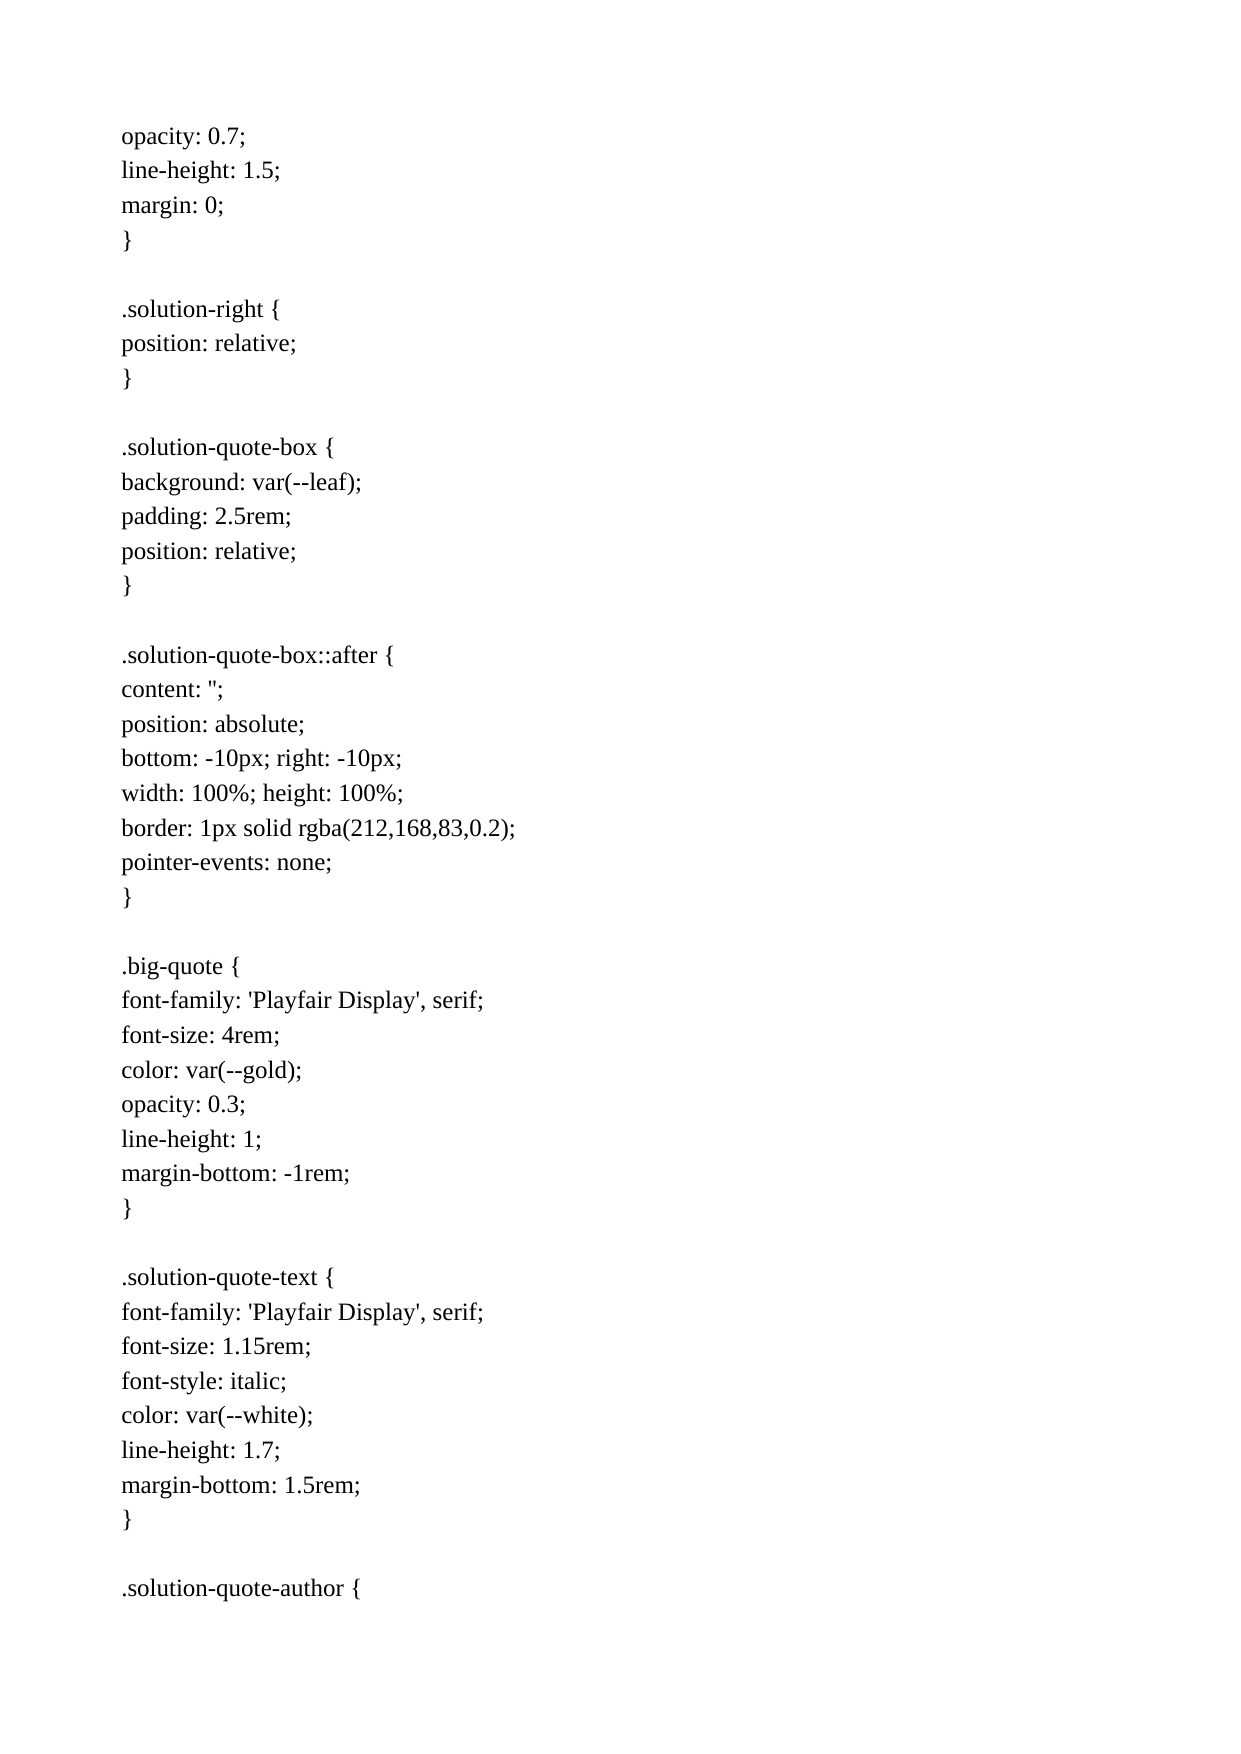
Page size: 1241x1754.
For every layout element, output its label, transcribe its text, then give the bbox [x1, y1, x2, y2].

table_cell line-height: 1.7; [118, 1432, 1122, 1467]
table_cell margin: 0; [118, 187, 1122, 222]
table_cell [118, 1536, 1122, 1571]
table_cell pointer-events: none; [118, 844, 1122, 879]
table_cell background: var(--leaf); [118, 464, 1122, 498]
table_cell margin-bottom: -1rem; [118, 1156, 1122, 1190]
table_cell line-height: 1; [118, 1121, 1122, 1156]
table_cell border: 1px solid rgba(212,168,83,0.2); [118, 810, 1122, 844]
table_cell opacity: 0.7; [118, 118, 1122, 153]
table_cell margin-bottom: 1.5rem; [118, 1467, 1122, 1501]
table_cell } [118, 1190, 1122, 1225]
table_cell .solution-quote-text { [118, 1259, 1122, 1294]
table_cell font-family: 'Playfair Display', serif; [118, 1294, 1122, 1328]
table_cell .big-quote { [118, 948, 1122, 983]
table_cell color: var(--white); [118, 1398, 1122, 1432]
table_cell line-height: 1.5; [118, 153, 1122, 187]
table_cell } [118, 1501, 1122, 1536]
table_cell font-family: 'Playfair Display', serif; [118, 983, 1122, 1017]
table_cell color: var(--gold); [118, 1052, 1122, 1086]
table_cell font-style: italic; [118, 1363, 1122, 1398]
table_cell } [118, 879, 1122, 913]
table_cell .solution-quote-author { [118, 1571, 1122, 1605]
table_cell position: relative; [118, 326, 1122, 360]
table_cell } [118, 222, 1122, 256]
table_cell [118, 256, 1122, 291]
table_cell font-size: 1.15rem; [118, 1329, 1122, 1363]
table_cell padding: 2.5rem; [118, 499, 1122, 533]
table_cell content: ''; [118, 671, 1122, 706]
table_cell font-size: 4rem; [118, 1017, 1122, 1052]
table_cell .solution-right { [118, 291, 1122, 326]
table_cell .solution-quote-box { [118, 429, 1122, 464]
table_cell width: 100%; height: 100%; [118, 775, 1122, 810]
table_cell [118, 914, 1122, 948]
table_cell } [118, 360, 1122, 395]
table_cell opacity: 0.3; [118, 1086, 1122, 1121]
table_cell position: relative; [118, 533, 1122, 568]
table_cell bottom: -10px; right: -10px; [118, 741, 1122, 775]
table_cell [118, 1225, 1122, 1259]
table_cell [118, 395, 1122, 429]
table_cell .solution-quote-box::after { [118, 637, 1122, 671]
table_cell } [118, 568, 1122, 602]
table_cell position: absolute; [118, 706, 1122, 741]
table_cell [118, 602, 1122, 637]
